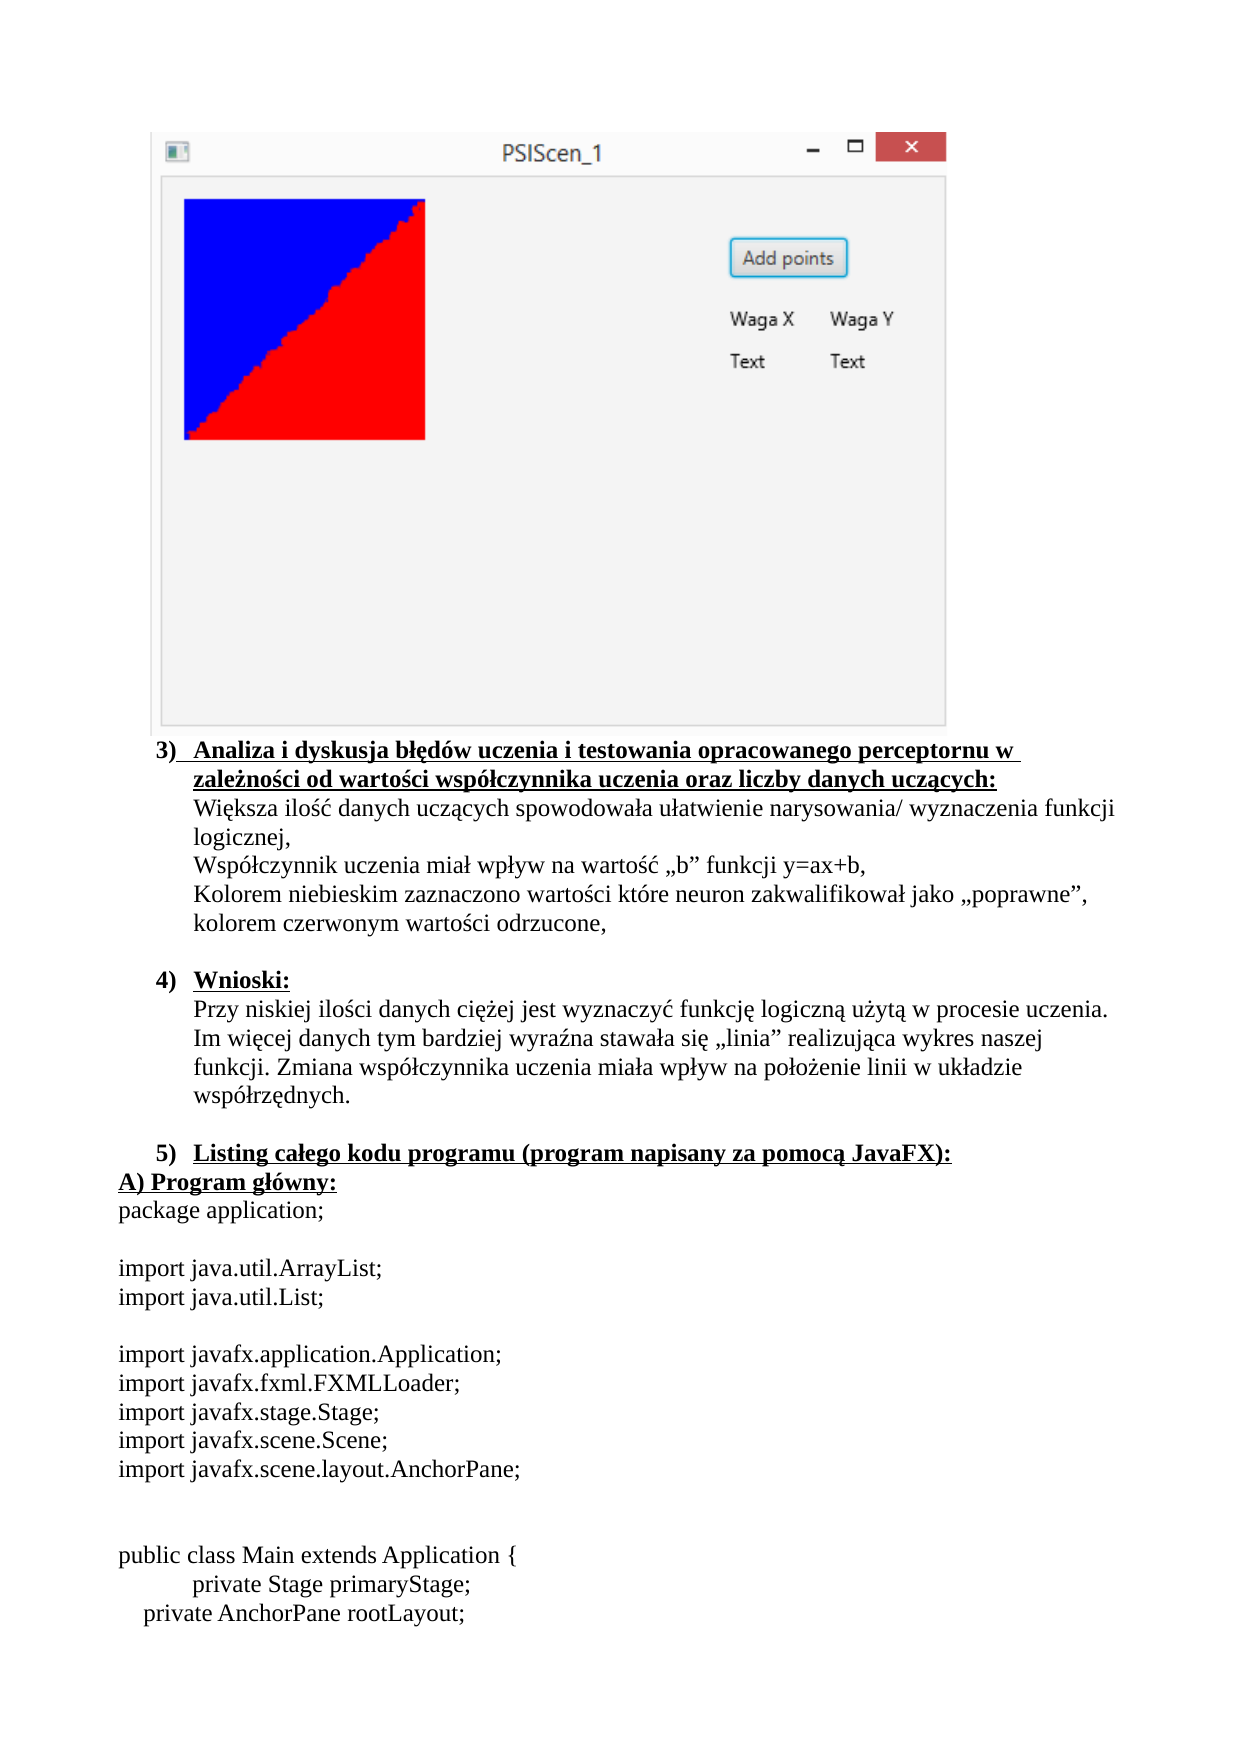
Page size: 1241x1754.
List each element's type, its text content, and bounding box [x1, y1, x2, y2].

list Listing całego kodu programu (program napisany za pomocą JavaFX): [156, 1138, 1122, 1167]
picture [150, 132, 948, 736]
text import javafx.scene.layout.AnchorPane; [118, 1454, 1122, 1483]
text import javafx.scene.Scene; [118, 1426, 1122, 1454]
text import java.util.ArrayList; [118, 1253, 1122, 1282]
text public class Main extends Application { [118, 1541, 1122, 1569]
list Wnioski: Przy niskiej ilości danych ciężej jest wyznaczyć funkcję logiczną użytą w procesie uczenia. Im więcej danych tym bardziej wyraźna stawała się „linia” realizująca wykres naszej funkcji. Zmiana współczynnika uczenia miała wpływ na położenie linii w układzie współrzędnych. [156, 966, 1122, 1109]
text import javafx.stage.Stage; [118, 1397, 1122, 1426]
text A) Program główny: package application; [118, 1167, 1122, 1224]
text private AnchorPane rootLayout; [118, 1598, 1122, 1627]
list Analiza i dyskusja błędów uczenia i testowania opracowanego perceptornu w zależności od wartości współczynnika uczenia oraz liczby danych uczących: Większa ilość danych uczących spowodowała ułatwienie narysowania/ wyznaczenia funkcji logicznej, Współczynnik uczenia miał wpływ na wartość „b” funkcji y=ax+b, Kolorem niebieskim zaznaczono wartości które neuron zakwalifikował jako „poprawne”, kolorem czerwonym wartości odrzucone, [156, 118, 1122, 937]
text private Stage primaryStage; [118, 1569, 1122, 1598]
text import java.util.List; [118, 1282, 1122, 1311]
text import javafx.fxml.FXMLLoader; [118, 1368, 1122, 1397]
text import javafx.application.Application; [118, 1339, 1122, 1368]
